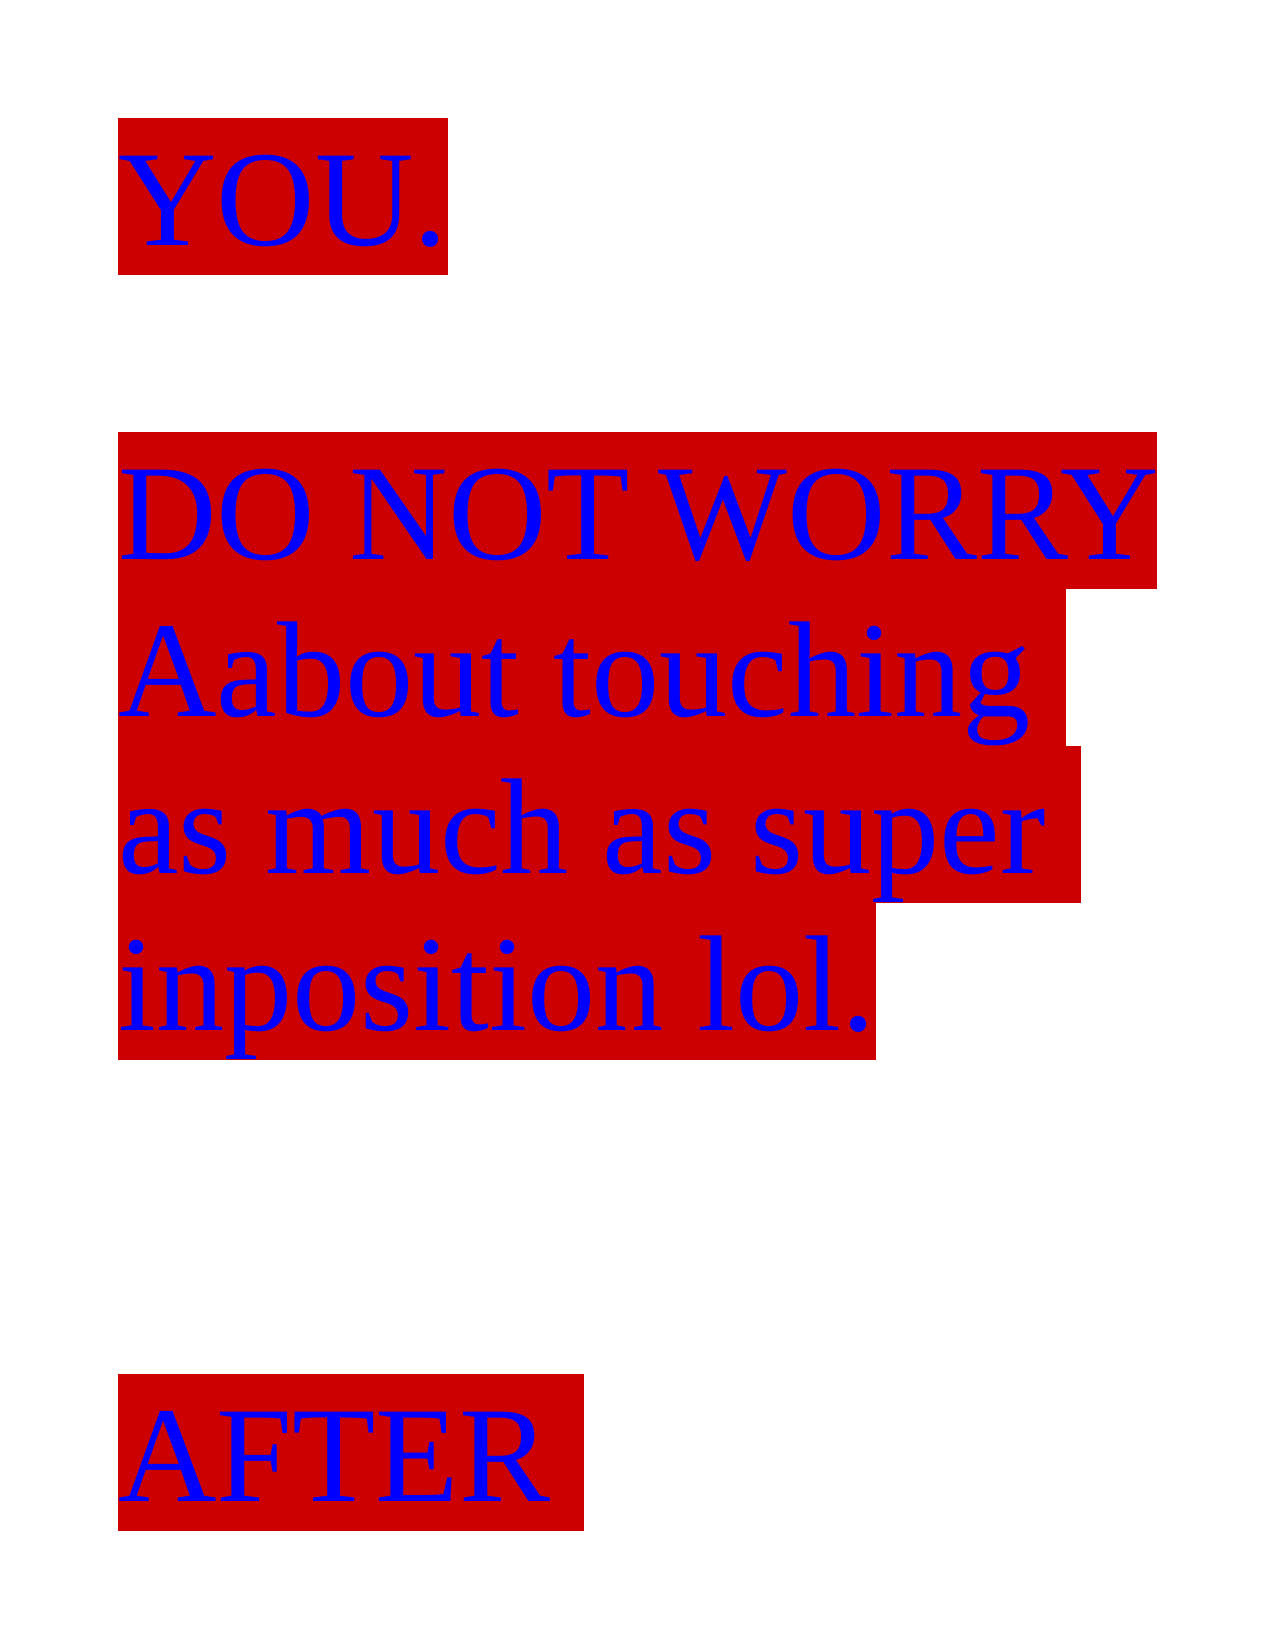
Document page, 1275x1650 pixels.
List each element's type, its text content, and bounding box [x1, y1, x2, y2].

text YOU. DO NOT WORRY Aabout touching as much as super inposition lol. AFTER [118, 118, 1157, 1531]
